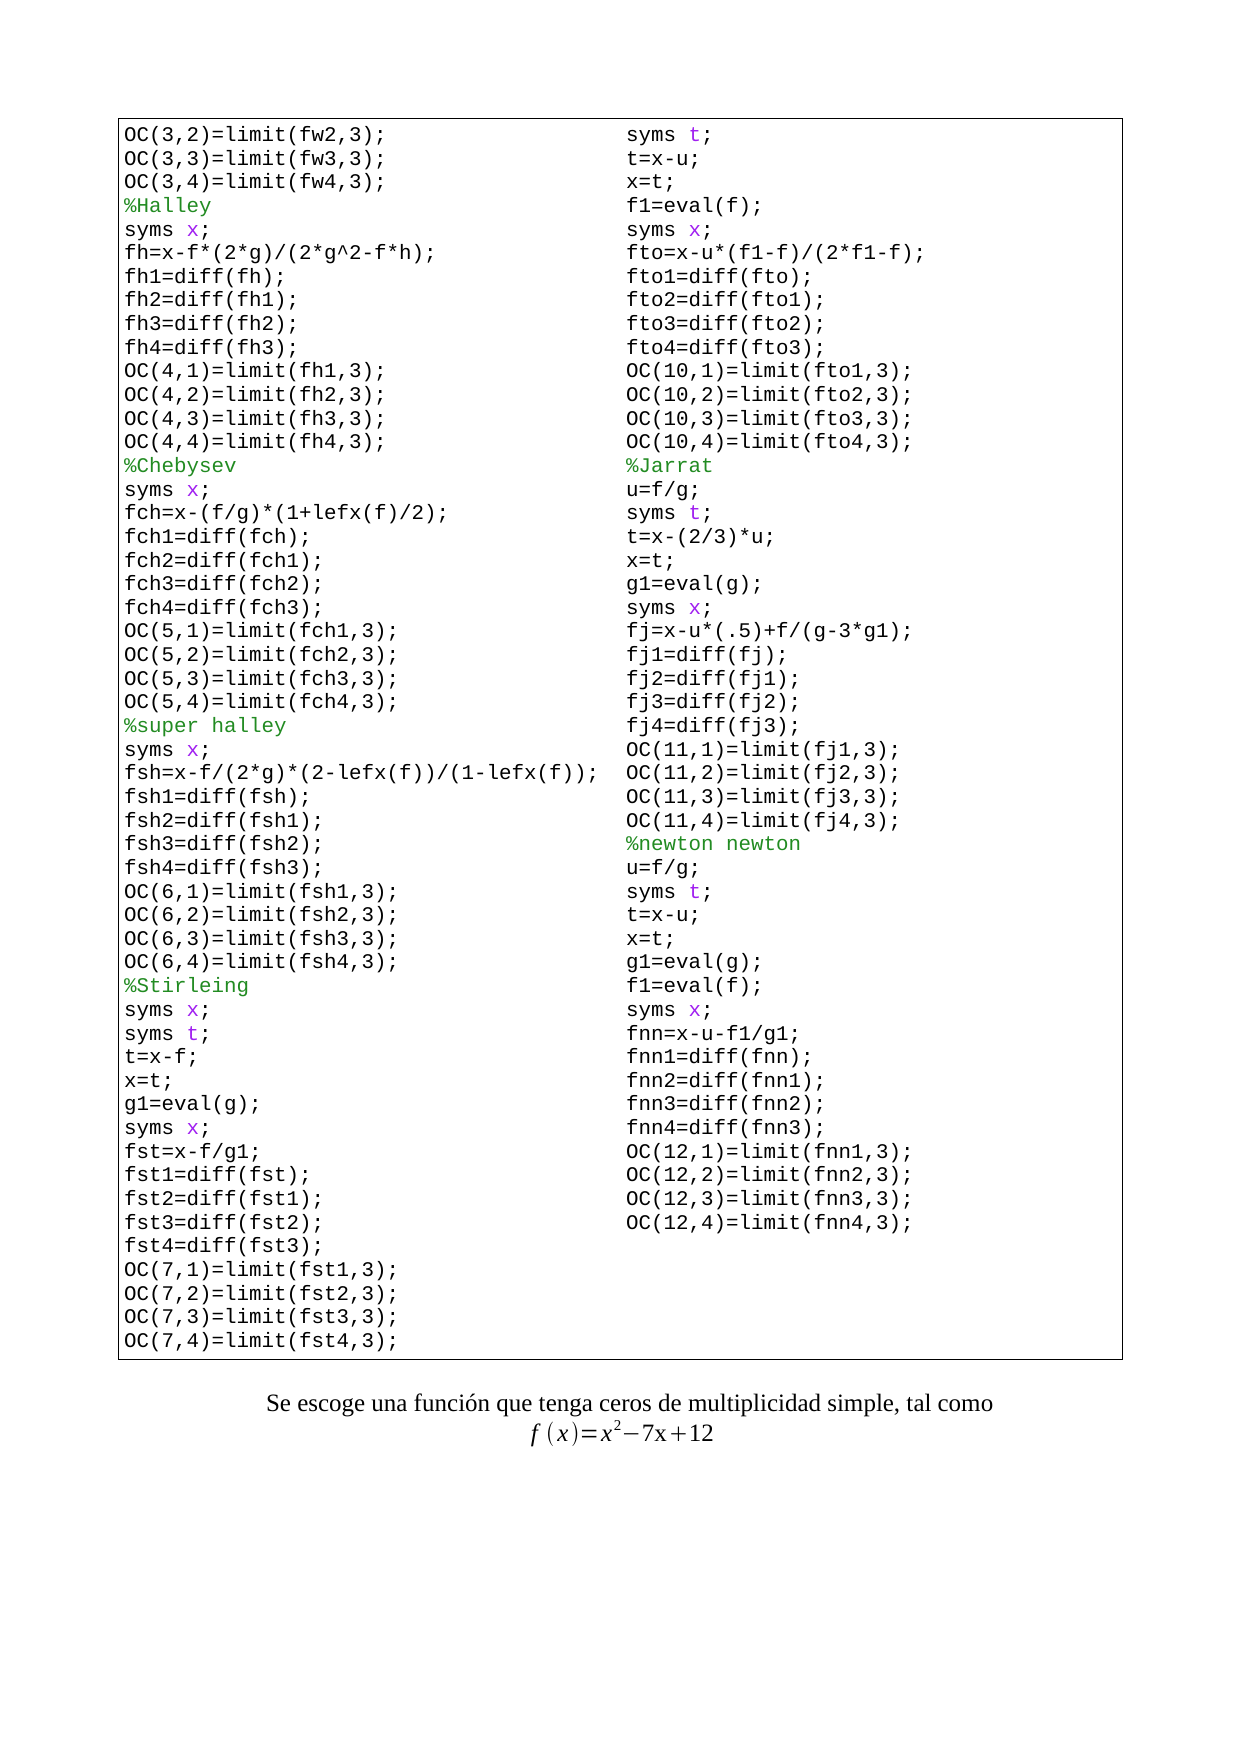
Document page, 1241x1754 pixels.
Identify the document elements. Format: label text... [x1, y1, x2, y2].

table_header syms t; t=x-u; x=t; f1=eval(f); syms x; fto=x-u*(f1-f)/(2*f1-f); fto1=diff(fto); fto2=diff(fto1); fto3=diff(fto2); fto4=diff(fto3); OC(10,1)=limit(fto1,3); OC(10,2)=limit(fto2,3); OC(10,3)=limit(fto3,3); OC(10,4)=limit(fto4,3); %Jarrat u=f/g; syms t; t=x-(2/3)*u; x=t; g1=eval(g); syms x; fj=x-u*(.5)+f/(g-3*g1); fj1=diff(fj); fj2=diff(fj1); fj3=diff(fj2); fj4=diff(fj3); OC(11,1)=limit(fj1,3); OC(11,2)=limit(fj2,3); OC(11,3)=limit(fj3,3); OC(11,4)=limit(fj4,3); %newton newton u=f/g; syms t; t=x-u; x=t; g1=eval(g); f1=eval(f); syms x; fnn=x-u-f1/g1; fnn1=diff(fnn); fnn2=diff(fnn1); fnn3=diff(fnn2); fnn4=diff(fnn3); OC(12,1)=limit(fnn1,3); OC(12,2)=limit(fnn2,3); OC(12,3)=limit(fnn3,3); OC(12,4)=limit(fnn4,3); [620, 119, 1122, 1359]
table_header OC(3,2)=limit(fw2,3); OC(3,3)=limit(fw3,3); OC(3,4)=limit(fw4,3); %Halley syms x; fh=x-f*(2*g)/(2*g^2-f*h); fh1=diff(fh); fh2=diff(fh1); fh3=diff(fh2); fh4=diff(fh3); OC(4,1)=limit(fh1,3); OC(4,2)=limit(fh2,3); OC(4,3)=limit(fh3,3); OC(4,4)=limit(fh4,3); %Chebysev syms x; fch=x-(f/g)*(1+lefx(f)/2); fch1=diff(fch); fch2=diff(fch1); fch3=diff(fch2); fch4=diff(fch3); OC(5,1)=limit(fch1,3); OC(5,2)=limit(fch2,3); OC(5,3)=limit(fch3,3); OC(5,4)=limit(fch4,3); %super halley syms x; fsh=x-f/(2*g)*(2-lefx(f))/(1-lefx(f)); fsh1=diff(fsh); fsh2=diff(fsh1); fsh3=diff(fsh2); fsh4=diff(fsh3); OC(6,1)=limit(fsh1,3); OC(6,2)=limit(fsh2,3); OC(6,3)=limit(fsh3,3); OC(6,4)=limit(fsh4,3); %Stirleing syms x; syms t; t=x-f; x=t; g1=eval(g); syms x; fst=x-f/g1; fst1=diff(fst); fst2=diff(fst1); fst3=diff(fst2); fst4=diff(fst3); OC(7,1)=limit(fst1,3); OC(7,2)=limit(fst2,3); OC(7,3)=limit(fst3,3); OC(7,4)=limit(fst4,3); [119, 119, 620, 1359]
text Se escoge una función que tenga ceros de multiplicidad simple, tal como [118, 1388, 1122, 1417]
